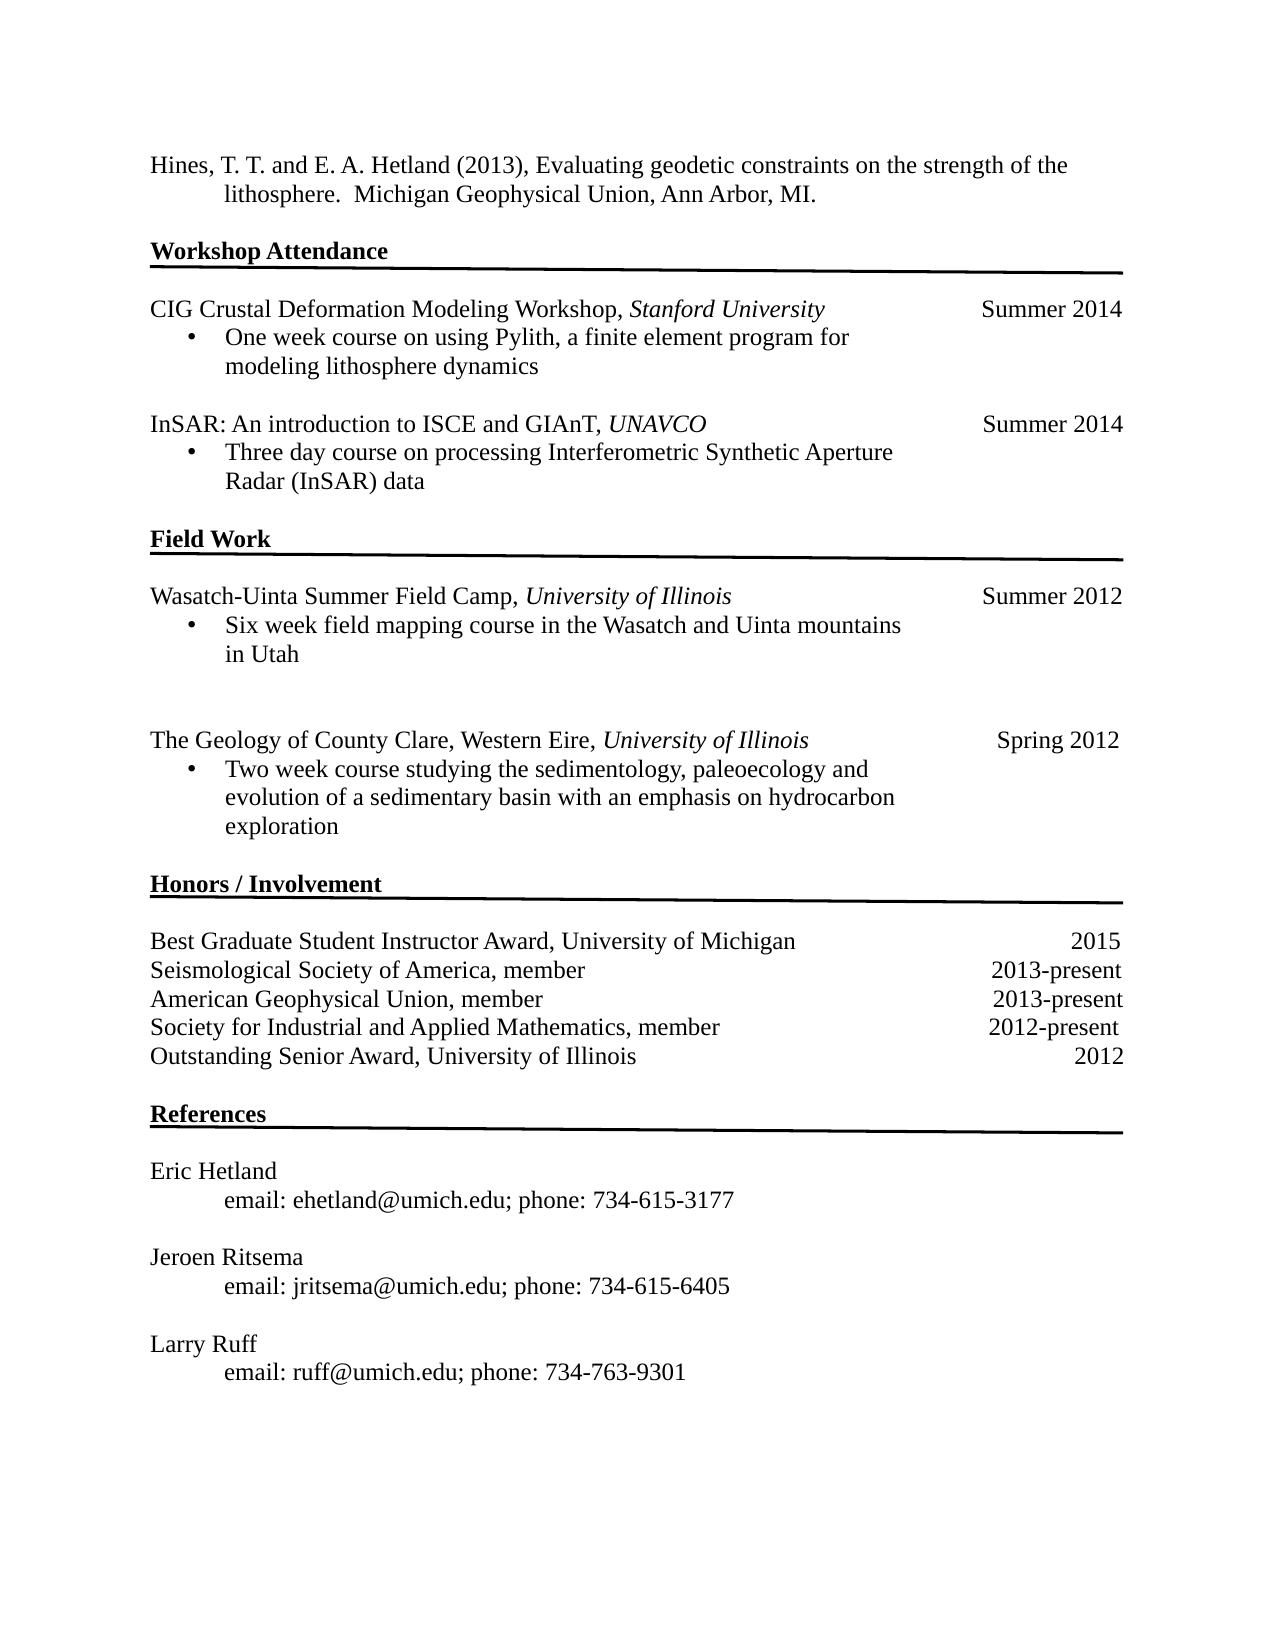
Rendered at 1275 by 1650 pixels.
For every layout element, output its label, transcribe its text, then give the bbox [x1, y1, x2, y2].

list Six week field mapping course in the Wasatch and Uinta mountains [187, 610, 1125, 639]
text CIG Crustal Deformation Modeling Workshop, Stanford University Summer 2014 [150, 294, 1125, 322]
text American Geophysical Union, member 2013-present [150, 984, 1125, 1012]
text email: ehetland@umich.edu; phone: 734-615-3177 [150, 1185, 1125, 1214]
text Larry Ruff [150, 1329, 1125, 1357]
list One week course on using Pylith, a finite element program for [187, 322, 1125, 351]
text Hines, T. T. and E. A. Hetland (2013), Evaluating geodetic constraints on the strength of the lithosphere. Michigan Geophysical Union, Ann Arbor, MI. [150, 150, 1125, 207]
text Best Graduate Student Instructor Award, University of Michigan 2015 [150, 926, 1125, 955]
list modeling lithosphere dynamics [187, 351, 1125, 380]
list Two week course studying the sedimentology, paleoecology and [187, 754, 1125, 782]
text InSAR: An introduction to ISCE and GIAnT, UNAVCO Summer 2014 [150, 409, 1125, 437]
text The Geology of County Clare, Western Eire, University of Illinois Spring 2012 [150, 725, 1125, 754]
text Society for Industrial and Applied Mathematics, member 2012-present [150, 1012, 1125, 1041]
text Eric Hetland [150, 1156, 1125, 1185]
text Seismological Society of America, member 2013-present [150, 955, 1125, 984]
text email: jritsema@umich.edu; phone: 734-615-6405 [150, 1271, 1125, 1300]
text Honors / Involvement [150, 869, 1125, 897]
text Jeroen Ritsema [150, 1242, 1125, 1271]
list Radar (InSAR) data [187, 466, 1125, 495]
text Field Work [150, 524, 1125, 552]
text References [150, 1099, 1125, 1127]
list Three day course on processing Interferometric Synthetic Aperture [187, 437, 1125, 466]
list evolution of a sedimentary basin with an emphasis on hydrocarbon [187, 782, 1125, 811]
text Wasatch-Uinta Summer Field Camp, University of Illinois Summer 2012 [150, 581, 1125, 610]
list in Utah [187, 639, 1125, 667]
text email: ruff@umich.edu; phone: 734-763-9301 [150, 1357, 1125, 1386]
list exploration [187, 811, 1125, 840]
text Outstanding Senior Award, University of Illinois 2012 [150, 1041, 1125, 1070]
text Workshop Attendance [150, 236, 1125, 265]
